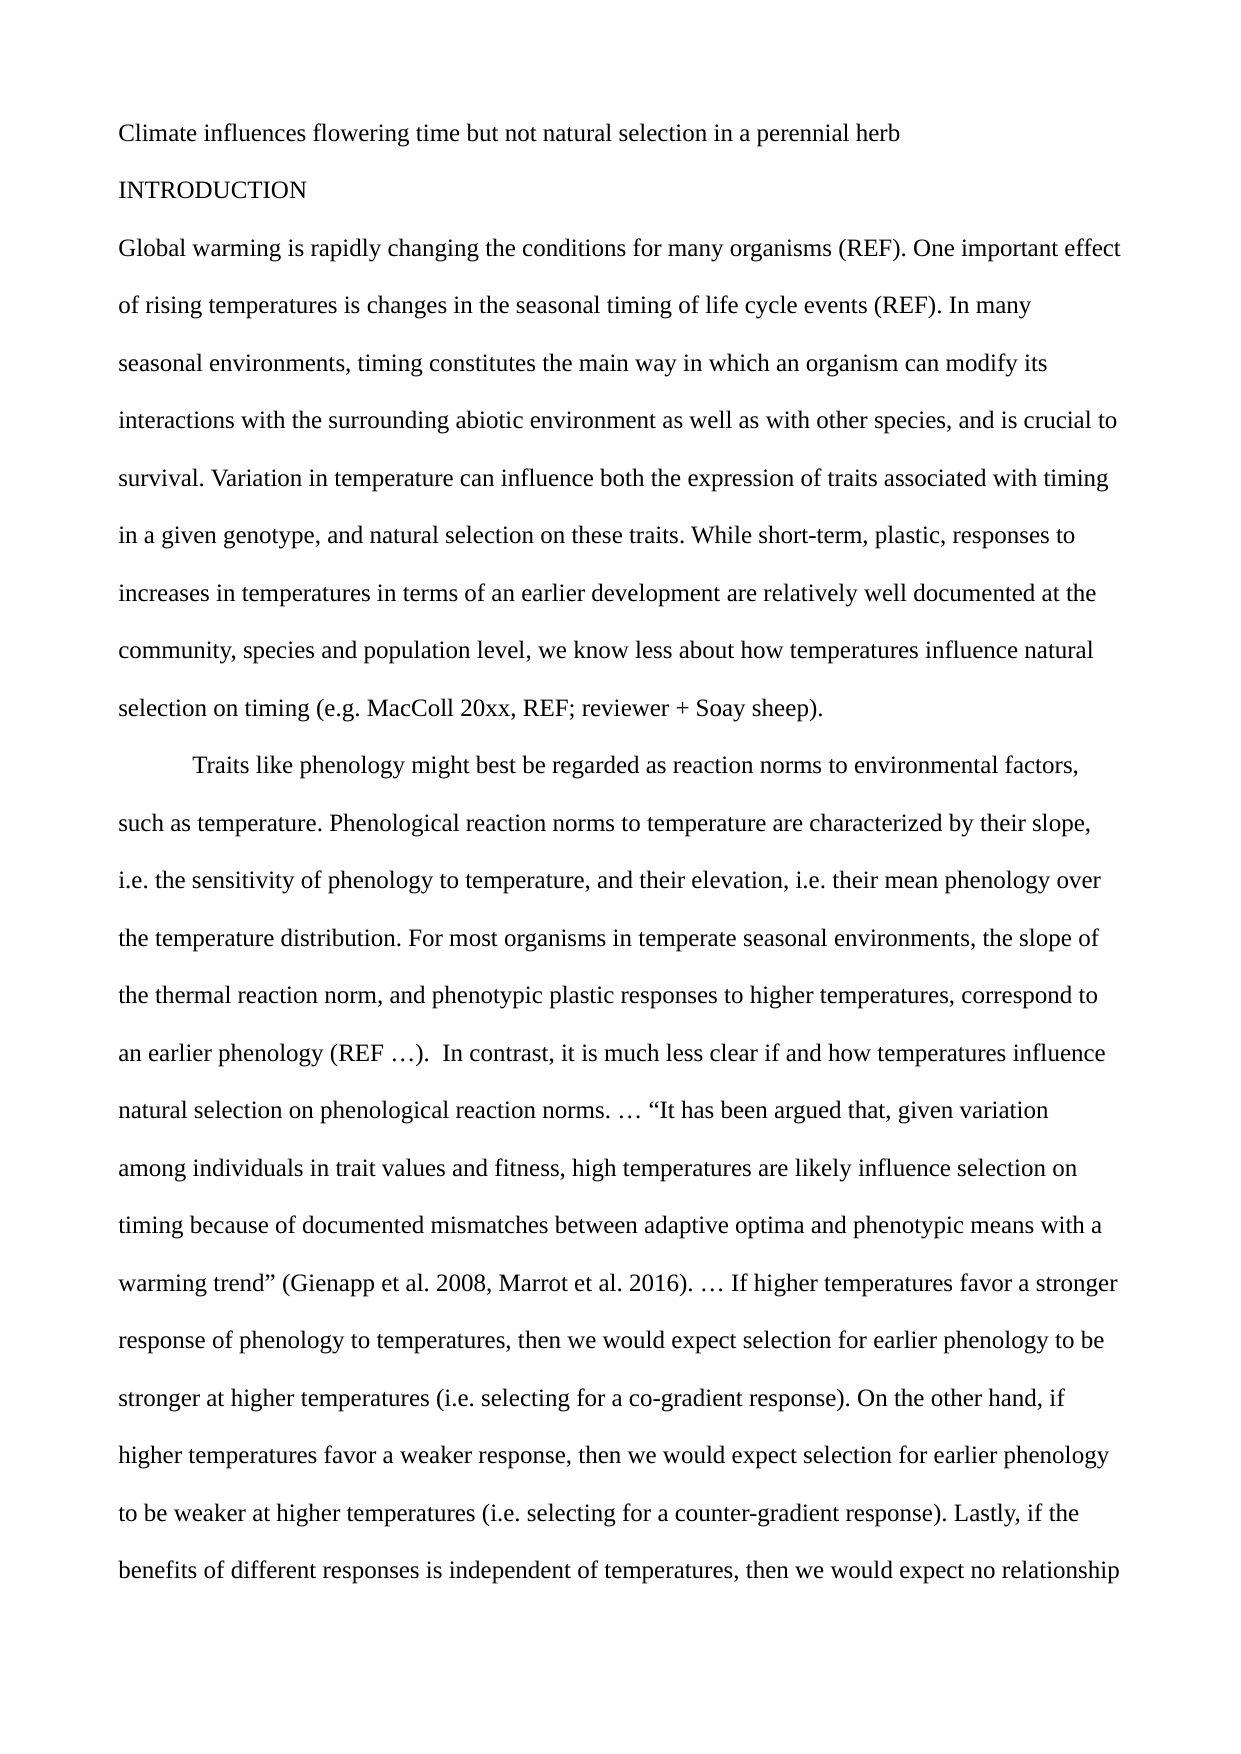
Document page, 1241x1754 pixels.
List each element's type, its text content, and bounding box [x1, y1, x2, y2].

text Traits like phenology might best be regarded as reaction norms to environmental factors, such as temperature. Phenological reaction norms to temperature are characterized by their slope, i.e. the sensitivity of phenology to temperature, and their elevation, i.e. their mean phenology over the temperature distribution. For most organisms in temperate seasonal environments, the slope of the thermal reaction norm, and phenotypic plastic responses to higher temperatures, correspond to an earlier phenology (REF …). In contrast, it is much less clear if and how temperatures influence natural selection on phenological reaction norms. … “It has been argued that, given variation among individuals in trait values and fitness, high temperatures are likely influence selection on timing because of documented mismatches between adaptive optima and phenotypic means with a warming trend” (Gienapp et al. 2008, Marrot et al. 2016). … If higher temperatures favor a stronger response of phenology to temperatures, then we would expect selection for earlier phenology to be stronger at higher temperatures (i.e. selecting for a co-gradient response). On the other hand, if higher temperatures favor a weaker response, then we would expect selection for earlier phenology to be weaker at higher temperatures (i.e. selecting for a counter-gradient response). Lastly, if the benefits of different responses is independent of temperatures, then we would expect no relationship [118, 751, 1122, 1584]
text Global warming is rapidly changing the conditions for many organisms (REF). One important effect of rising temperatures is changes in the seasonal timing of life cycle events (REF). In many seasonal environments, timing constitutes the main way in which an organism can modify its interactions with the surrounding abiotic environment as well as with other species, and is crucial to survival. Variation in temperature can influence both the expression of traits associated with timing in a given genotype, and natural selection on these traits. While short-term, plastic, responses to increases in temperatures in terms of an earlier development are relatively well documented at the community, species and population level, we know less about how temperatures influence natural selection on timing (e.g. MacColl 20xx, REF; reviewer + Soay sheep). [118, 233, 1122, 722]
text Climate influences flowering time but not natural selection in a perennial herb [118, 118, 1122, 147]
text INTRODUCTION [118, 176, 1122, 204]
